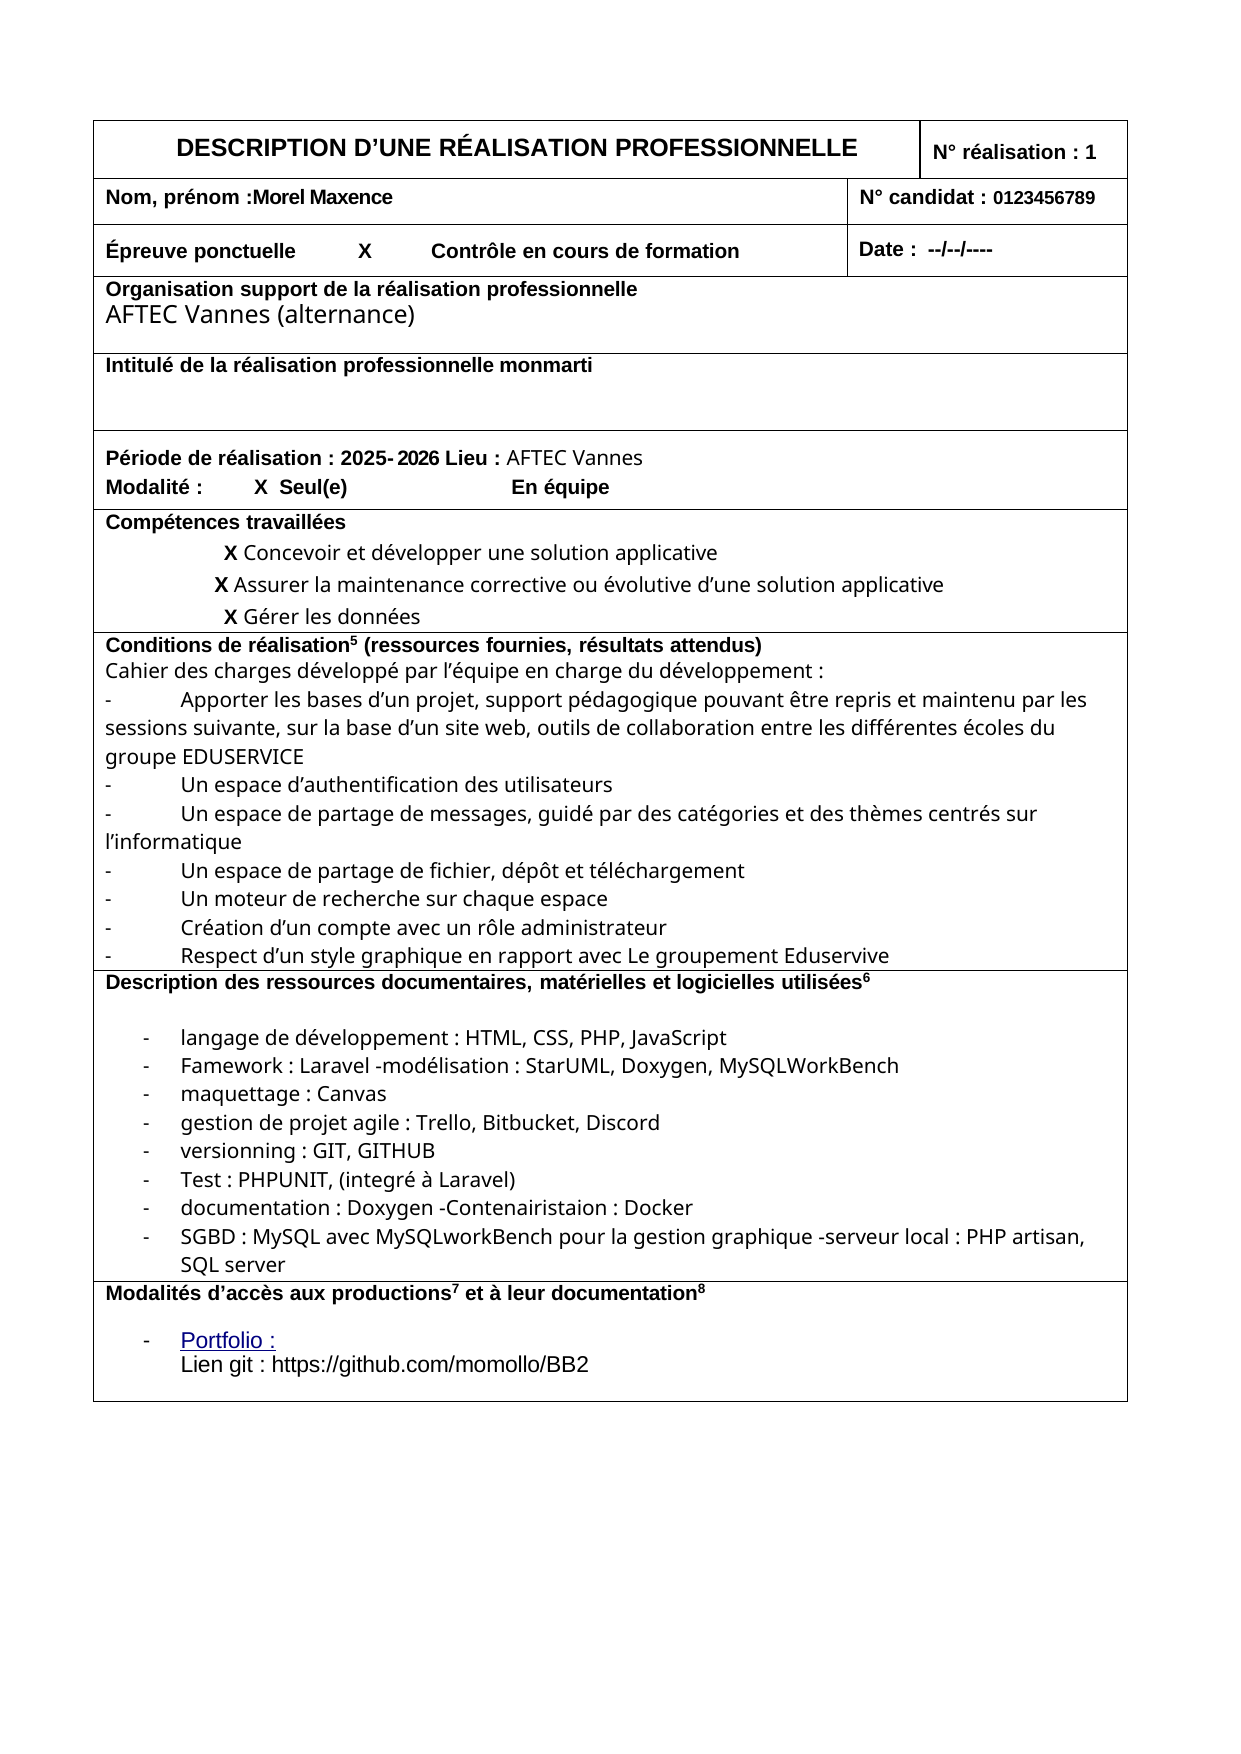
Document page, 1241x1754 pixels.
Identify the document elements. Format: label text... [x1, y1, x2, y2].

table_cell Nom, prénom :Morel Maxence [94, 179, 847, 223]
table_cell Organisation support de la réalisation professionnelle AFTEC Vannes (alternance) [94, 277, 1127, 352]
table_cell Date : --/--/---- [848, 225, 1127, 276]
table_cell Description des ressources documentaires, matérielles et logicielles utilisées6 langage de développement : HTML, CSS, PHP, JavaScript Famework : Laravel -modélisation : StarUML, Doxygen, MySQLWorkBench maquettage : Canvas gestion de projet agile : Trello, Bitbucket, Discord versionning : GIT, GITHUB Test : PHPUNIT, (integré à Laravel) documentation : Doxygen -Contenairistaion : Docker SGBD : MySQL avec MySQLworkBench pour la gestion graphique -serveur local : PHP artisan, SQL server [94, 971, 1127, 1281]
table_cell Intitulé de la réalisation professionnelle monmarti [94, 354, 1127, 430]
table_header DESCRIPTION D’UNE RÉALISATION PROFESSIONNELLE [94, 121, 919, 178]
table_cell N° candidat : 0123456789 [848, 179, 1127, 223]
table_cell Épreuve ponctuelle X [94, 225, 389, 276]
table_cell Période de réalisation : 2025- 2026 Lieu : AFTEC Vannes Modalité : X Seul(e) En équipe [94, 431, 1127, 509]
table_cell Contrôle en cours de formation [390, 225, 847, 276]
table_cell Compétences travaillées X Concevoir et développer une solution applicative X Assurer la maintenance corrective ou évolutive d’une solution applicative X Gérer les données [94, 510, 1127, 632]
table_cell Conditions de réalisation5 (ressources fournies, résultats attendus) Cahier des charges développé par l’équipe en charge du développement : Apporter les bases d’un projet, support pédagogique pouvant être repris et maintenu par les sessions suivante, sur la base d’un site web, outils de collaboration entre les différentes écoles du groupe EDUSERVICE Un espace d’authentification des utilisateurs Un espace de partage de messages, guidé par des catégories et des thèmes centrés sur l’informatique Un espace de partage de fichier, dépôt et téléchargement Un moteur de recherche sur chaque espace Création d’un compte avec un rôle administrateur Respect d’un style graphique en rapport avec Le groupement Eduservive [94, 633, 1127, 969]
table_cell Modalités d’accès aux productions7 et à leur documentation8 Portfolio : Lien git : https://github.com/momollo/BB2 [94, 1282, 1127, 1401]
table_header N° réalisation : 1 [921, 121, 1127, 178]
